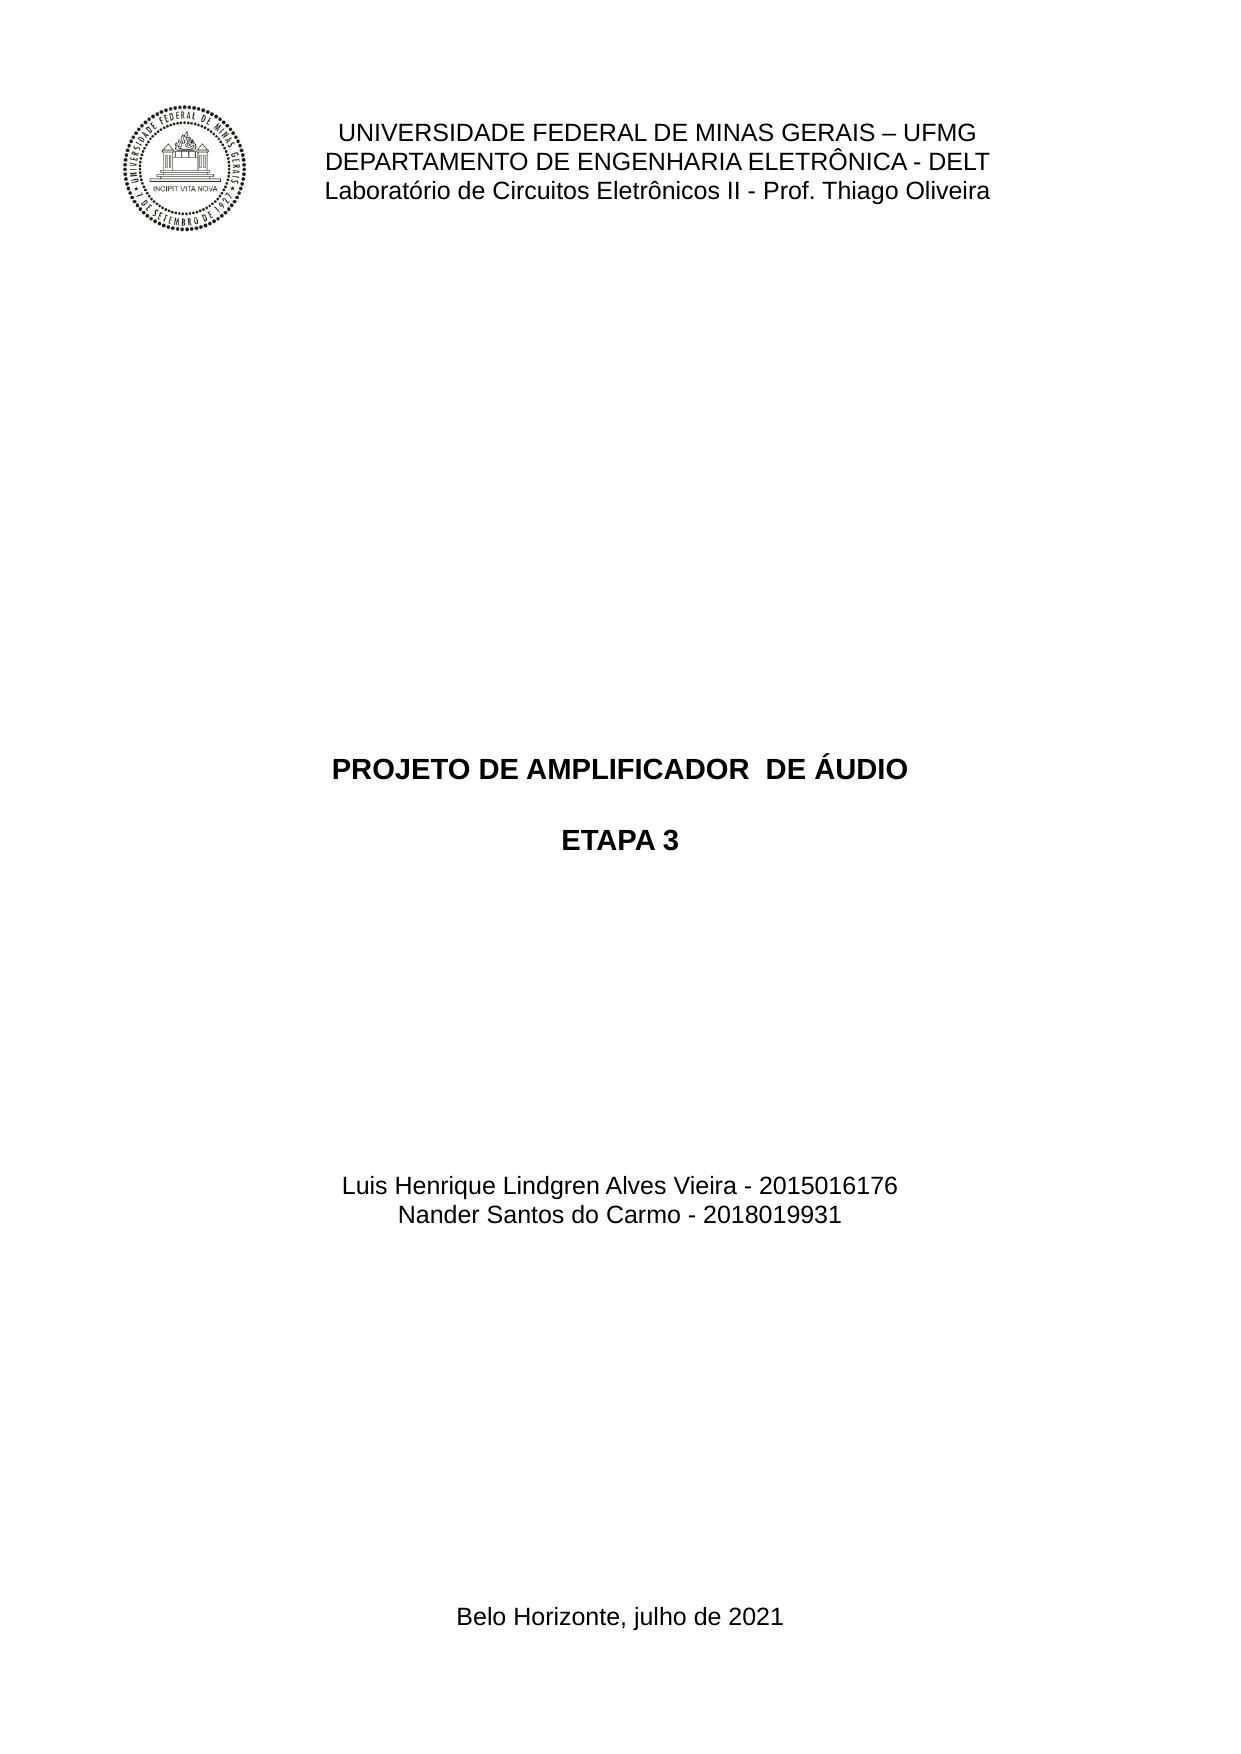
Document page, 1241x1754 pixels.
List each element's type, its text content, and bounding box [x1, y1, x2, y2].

text Luis Henrique Lindgren Alves Vieira - 2015016176 [118, 1171, 1122, 1200]
title PROJETO DE AMPLIFICADOR DE ÁUDIO [118, 752, 1122, 786]
text Belo Horizonte, julho de 2021 [118, 1602, 1122, 1631]
text Nander Santos do Carmo - 2018019931 [118, 1200, 1122, 1228]
picture [120, 105, 249, 235]
title ETAPA 3 [118, 823, 1122, 857]
